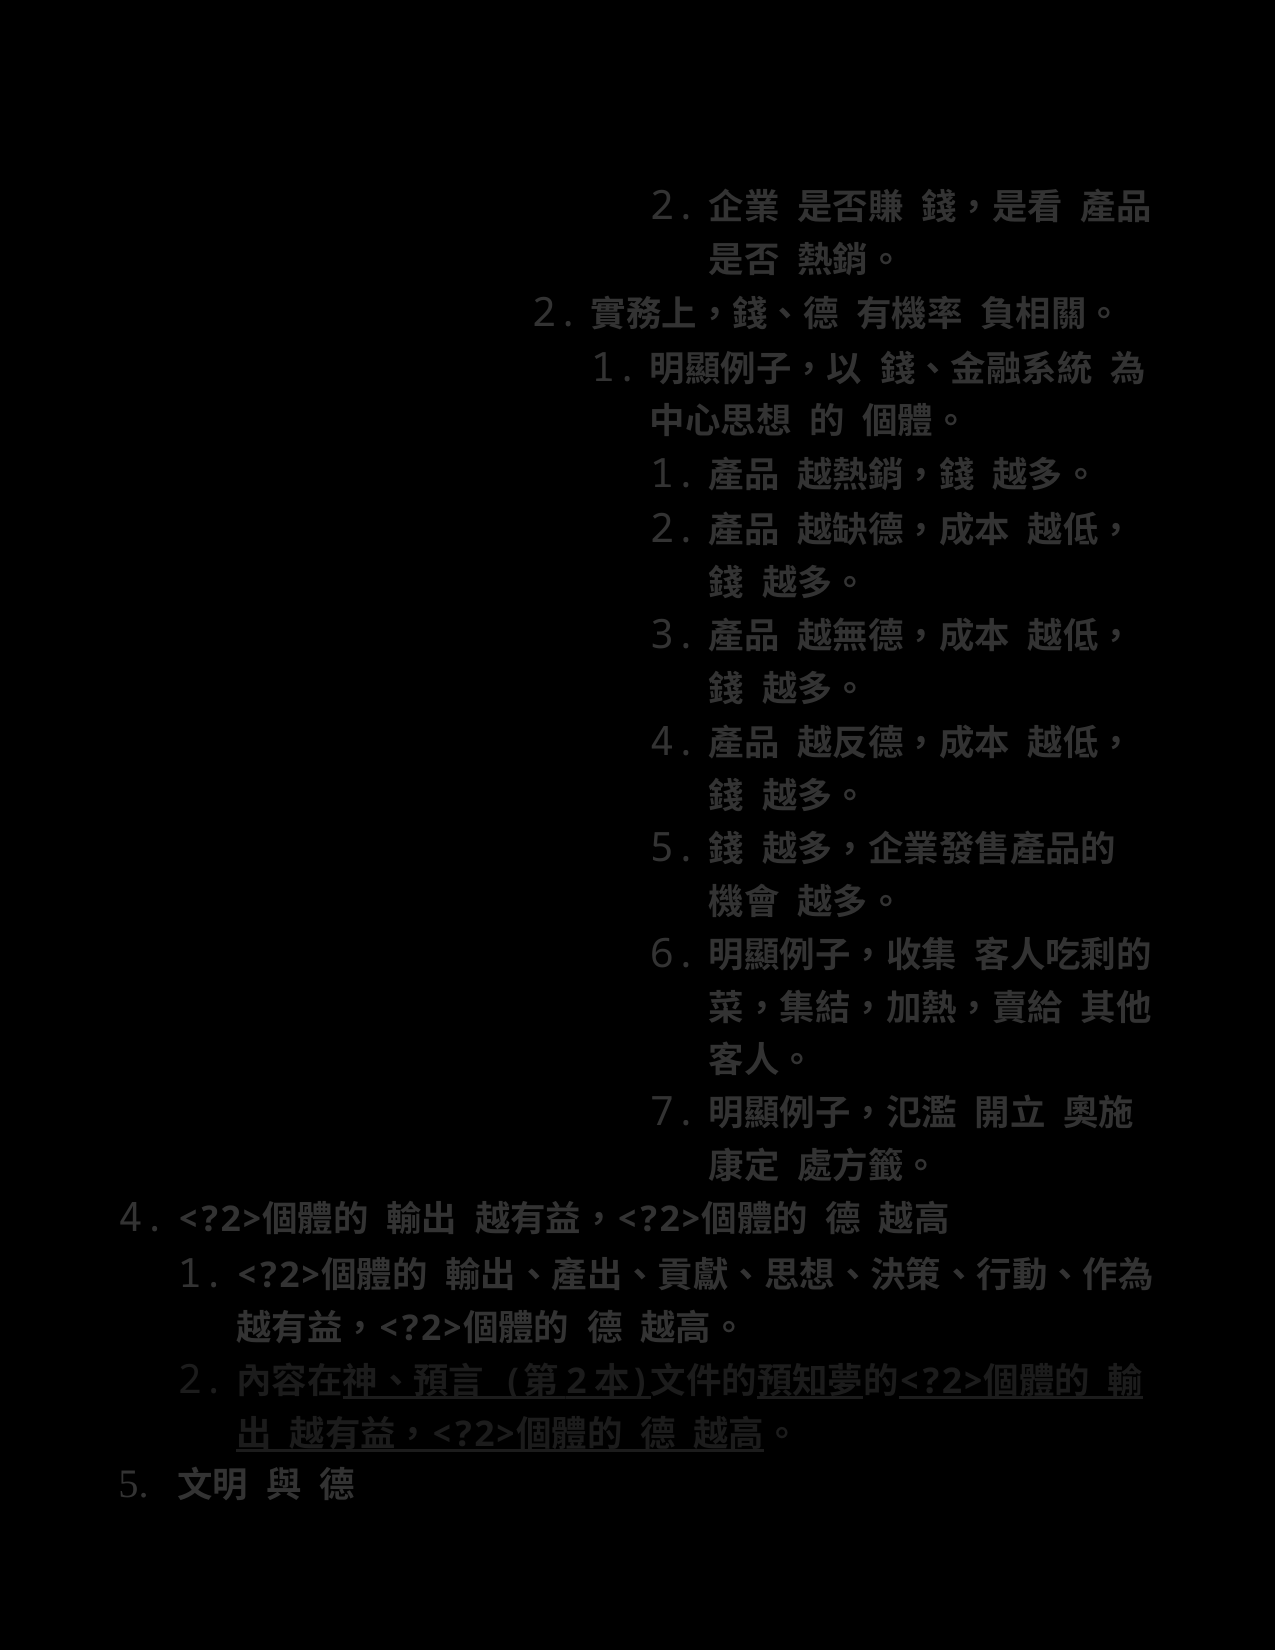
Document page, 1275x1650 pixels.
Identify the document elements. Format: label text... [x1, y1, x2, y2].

list 明顯例子，收集 客人吃剩的菜，集結，加熱，賣給 其他客人。 [649, 925, 1157, 1082]
list 內容在神、預言 (第2本)文件的預知夢的<?2>個體的 輸出 越有益，<?2>個體的 德 越高。 [177, 1350, 1157, 1457]
list 產品 越缺德，成本 越低，錢 越多。 [649, 499, 1157, 606]
list 產品 越無德，成本 越低，錢 越多。 [649, 606, 1157, 712]
list 文明 與 德 [118, 1457, 1157, 1508]
list <?2>個體的 輸出 越有益，<?2>個體的 德 越高 [118, 1189, 1157, 1244]
list 企業 是否賺 錢，是看 產品 是否 熱銷。 [649, 176, 1157, 283]
list 產品 越熱銷，錢 越多。 [649, 444, 1157, 499]
list 明顯例子，氾濫 開立 奧施康定 處方籤。 [649, 1082, 1157, 1189]
list <?2>個體的 輸出、產出、貢獻、思想、決策、行動、作為 越有益，<?2>個體的 德 越高。 [177, 1244, 1157, 1350]
list 實務上，錢、德 有機率 負相關。 [532, 283, 1157, 338]
list 明顯例子，以 錢、金融系統 為 中心思想 的 個體。 [591, 338, 1157, 444]
list 錢 越多，企業發售產品的 機會 越多。 [649, 818, 1157, 925]
list 產品 越反德，成本 越低，錢 越多。 [649, 712, 1157, 818]
